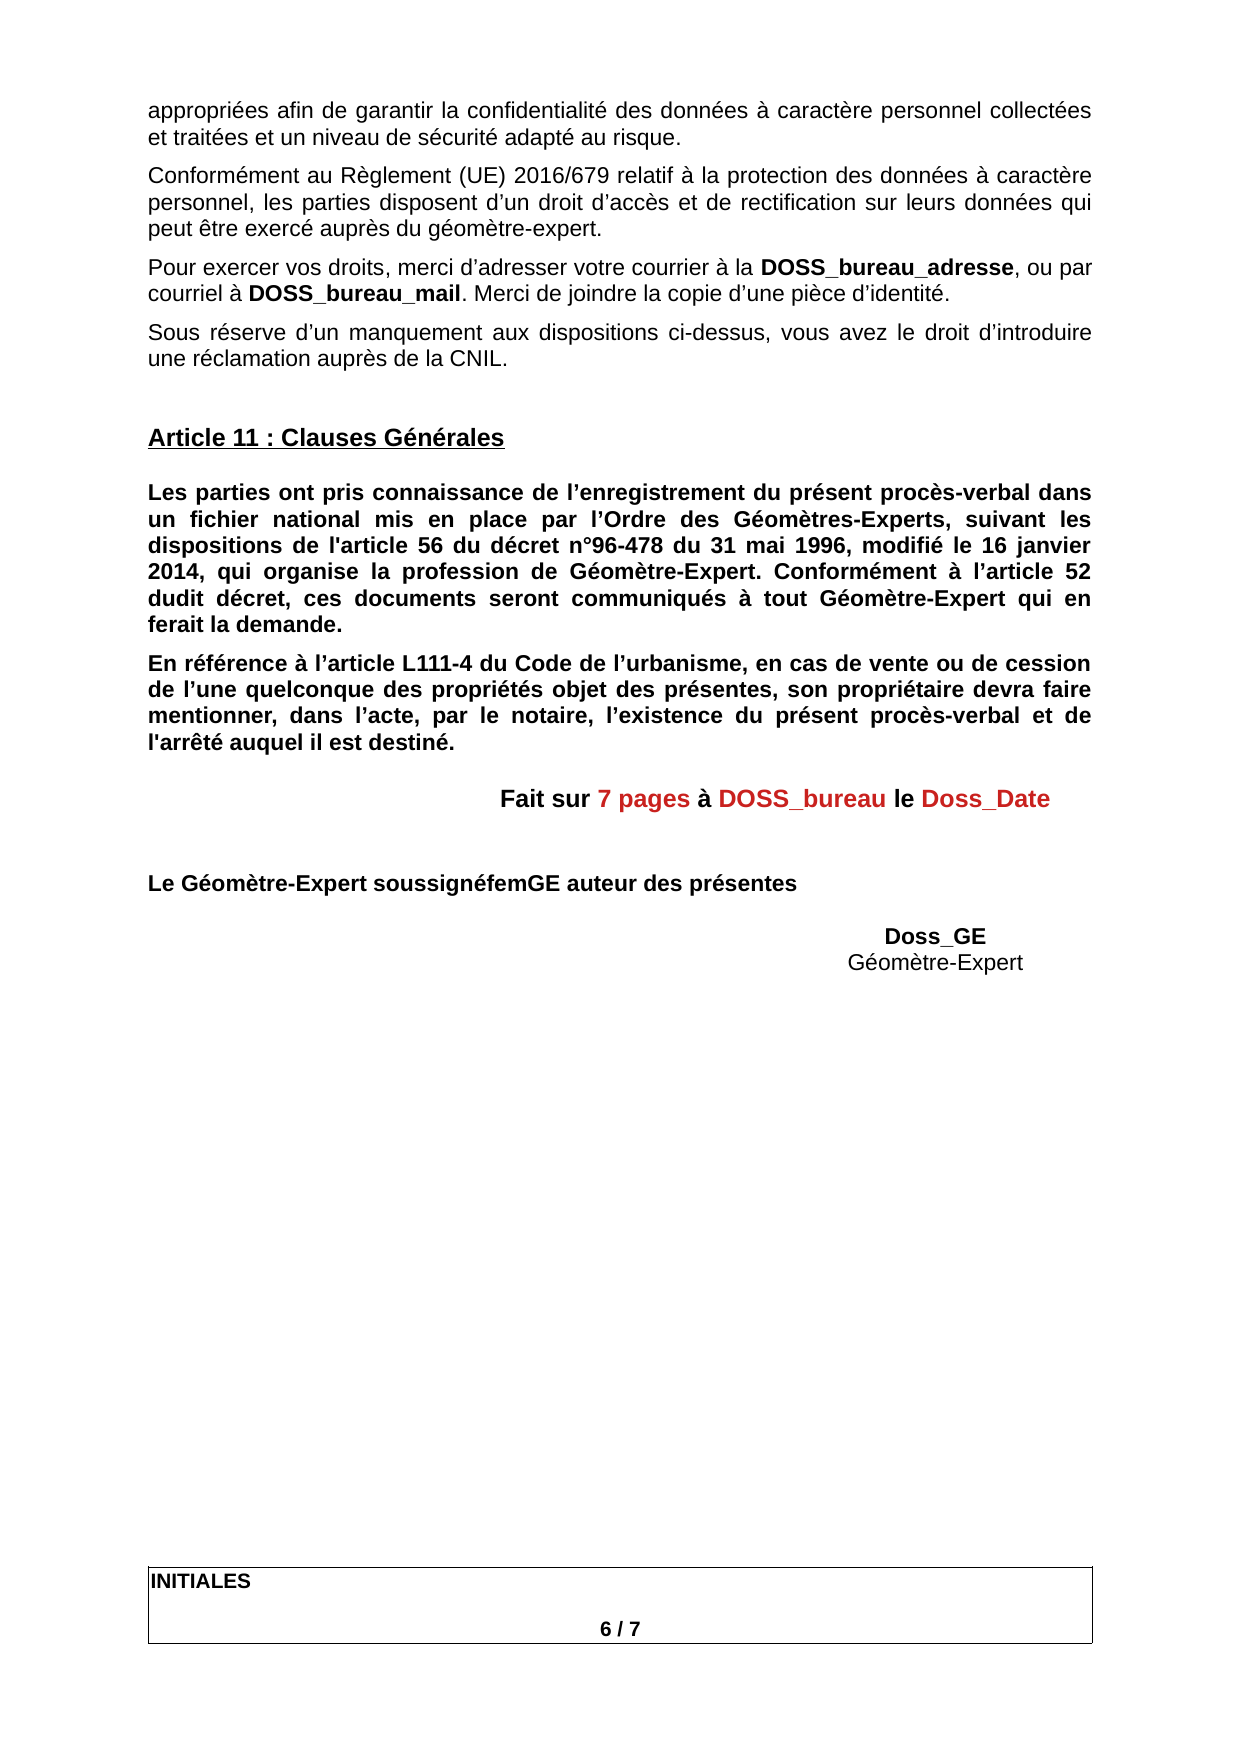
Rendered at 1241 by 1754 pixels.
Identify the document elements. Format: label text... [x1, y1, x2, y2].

text Doss_GE [148, 923, 1092, 949]
text appropriées afin de garantir la confidentialité des données à caractère personnel collectées et traitées et un niveau de sécurité adapté au risque. [148, 97, 1092, 150]
text Fait sur 7 pages à DOSS_bureau le Doss_Date [185, 784, 1092, 813]
text Les parties ont pris connaissance de l’enregistrement du présent procès-verbal dans un fichier national mis en place par l’Ordre des Géomètres-Experts, suivant les dispositions de l'article 56 du décret n°96-478 du 31 mai 1996, modifié le 16 janvier 2014, qui organise la profession de Géomètre-Expert. Conformément à l’article 52 dudit décret, ces documents seront communiqués à tout Géomètre-Expert qui en ferait la demande. [148, 479, 1092, 637]
text Conformément au Règlement (UE) 2016/679 relatif à la protection des données à caractère personnel, les parties disposent d’un droit d’accès et de rectification sur leurs données qui peut être exercé auprès du géomètre-expert. [148, 162, 1092, 241]
text Sous réserve d’un manquement aux dispositions ci-dessus, vous avez le droit d’introduire une réclamation auprès de la CNIL. [148, 319, 1092, 372]
text En référence à l’article L111-4 du Code de l’urbanisme, en cas de vente ou de cession de l’une quelconque des propriétés objet des présentes, son propriétaire devra faire mentionner, dans l’acte, par le notaire, l’existence du présent procès-verbal et de l'arrêté auquel il est destiné. [148, 650, 1092, 755]
text Géomètre-Expert [148, 949, 1092, 976]
text Le Géomètre-Expert soussignéfemGE auteur des présentes [148, 870, 1092, 897]
text Article 11 : Clauses Générales [148, 423, 1092, 452]
text Pour exercer vos droits, merci d’adresser votre courrier à la DOSS_bureau_adresse, ou par courriel à DOSS_bureau_mail. Merci de joindre la copie d’une pièce d’identité. [148, 254, 1092, 307]
